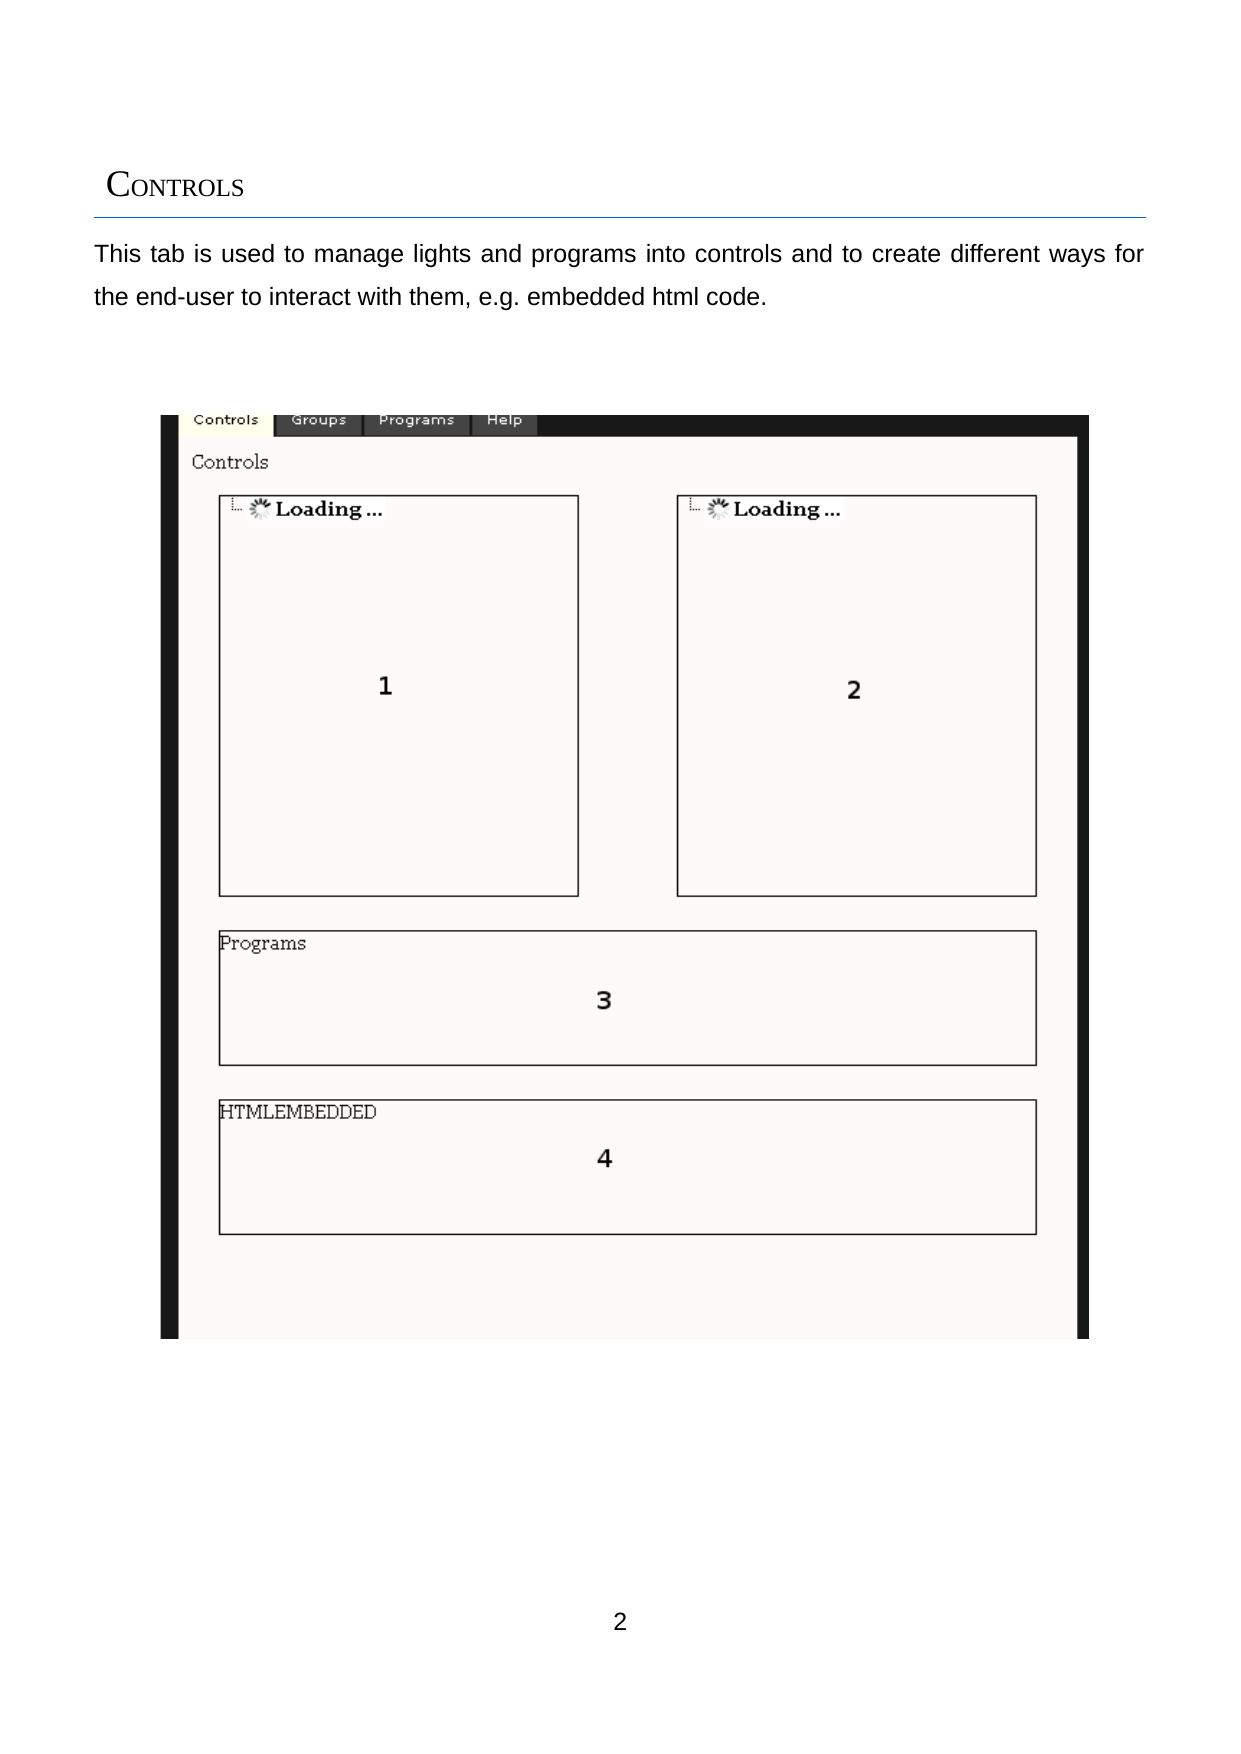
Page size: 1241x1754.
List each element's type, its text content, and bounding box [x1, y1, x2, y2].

text This tab is used to manage lights and programs into controls and to create different ways for the end-user to interact with them, e.g. embedded html code. [94, 239, 1146, 311]
picture [160, 415, 1089, 1339]
subtitle Controls [94, 150, 1146, 217]
